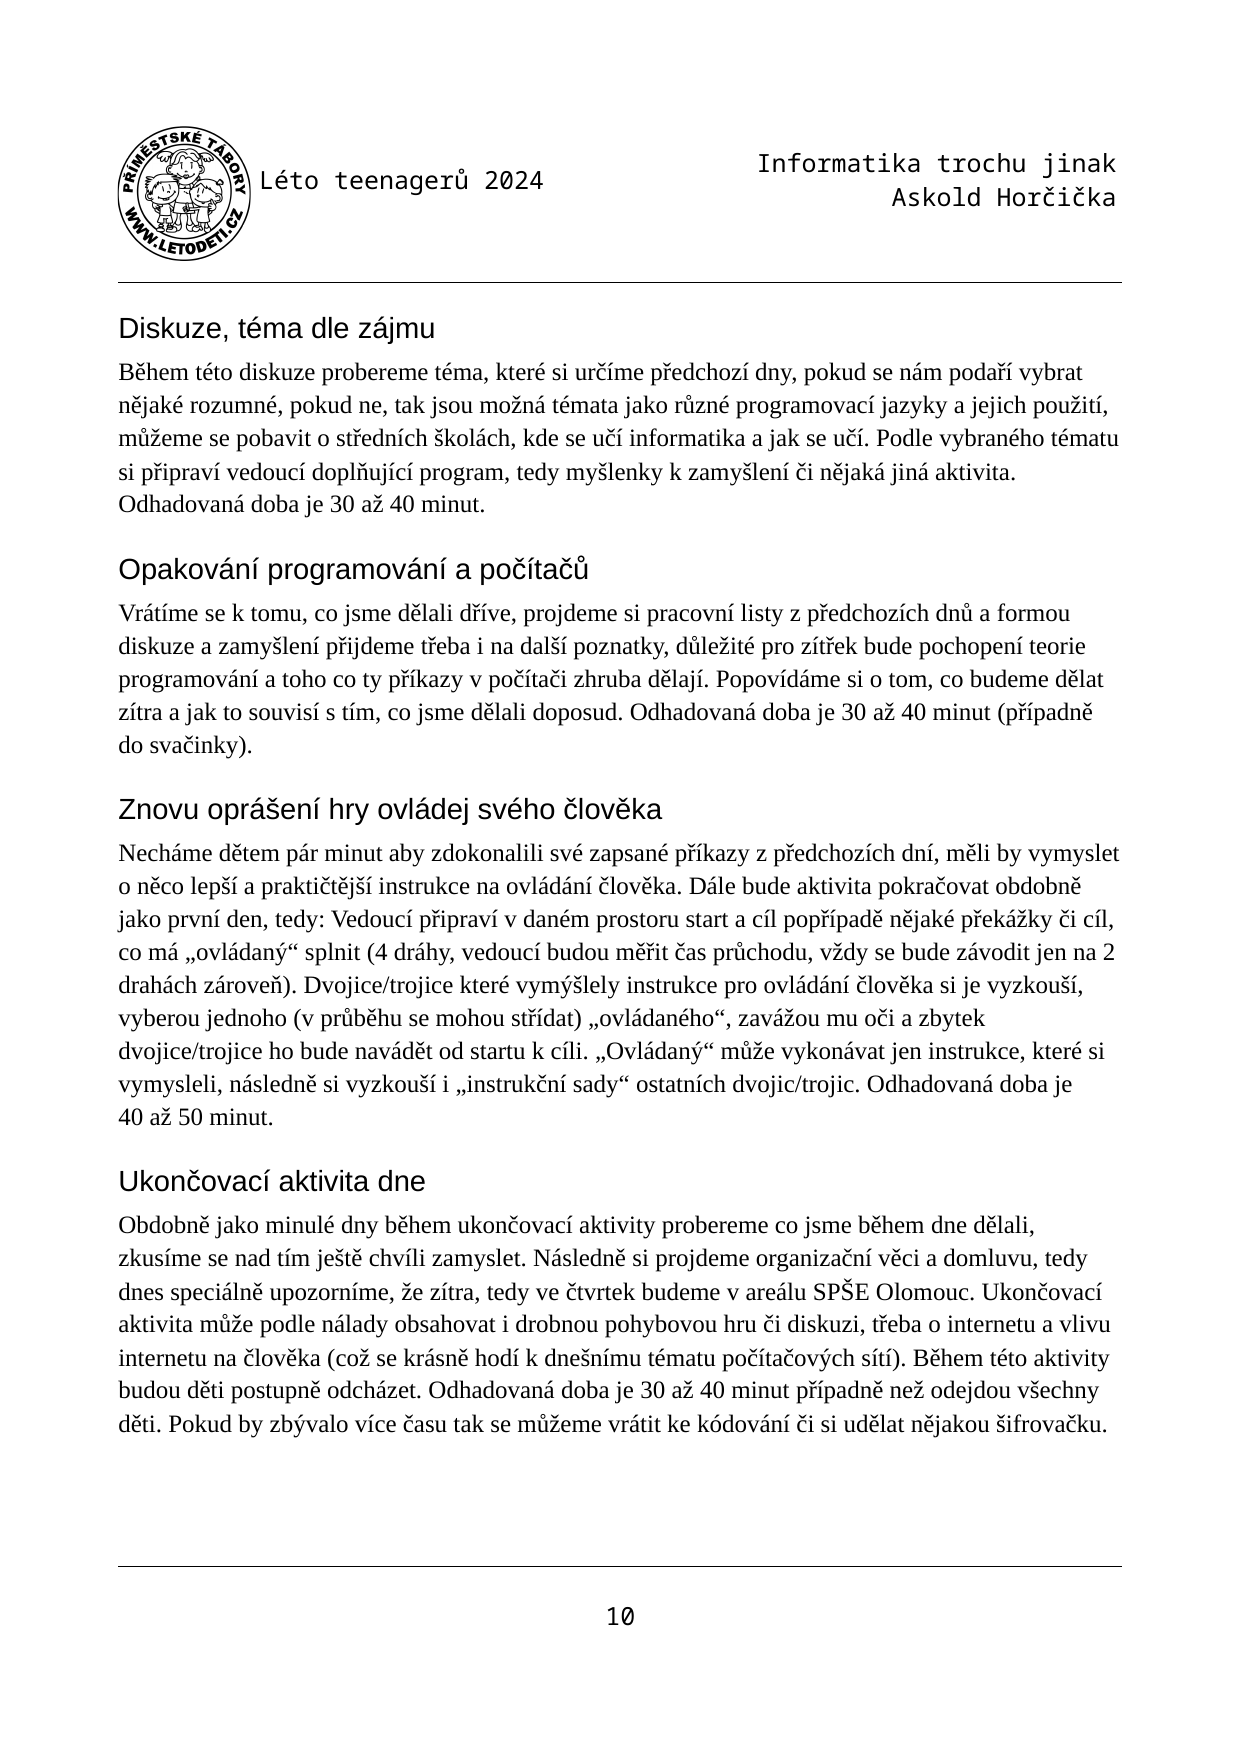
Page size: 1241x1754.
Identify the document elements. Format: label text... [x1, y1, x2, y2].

subtitle Znovu oprášení hry ovládej svého člověka [118, 792, 1122, 826]
text Během této diskuze probereme téma, které si určíme předchozí dny, pokud se nám podaří vybrat nějaké rozumné, pokud ne, tak jsou možná témata jako různé programovací jazyky a jejich použití, můžeme se pobavit o středních školách, kde se učí informatika a jak se učí. Podle vybraného tématu si připraví vedoucí doplňující program, tedy myšlenky k zamyšlení či nějaká jiná aktivita. Odhadovaná doba je 30 až 40 minut. [118, 357, 1122, 518]
text Necháme dětem pár minut aby zdokonalili své zapsané příkazy z předchozích dní, měli by vymyslet o něco lepší a praktičtější instrukce na ovládání člověka. Dále bude aktivita pokračovat obdobně jako první den, tedy: Vedoucí připraví v daném prostoru start a cíl popřípadě nějaké překážky či cíl, co má „ovládaný“ splnit (4 dráhy, vedoucí budou měřit čas průchodu, vždy se bude závodit jen na 2 drahách zároveň). Dvojice/trojice které vymýšlely instrukce pro ovládání člověka si je vyzkouší, vyberou jednoho (v průběhu se mohou střídat) „ovládaného“, zavážou mu oči a zbytek dvojice/trojice ho bude navádět od startu k cíli. „Ovládaný“ může vykonávat jen instrukce, které si vymysleli, následně si vyzkouší i „instrukční sady“ ostatních dvojic/trojic. Odhadovaná doba je 40 až 50 minut. [118, 838, 1122, 1131]
subtitle Diskuze, téma dle zájmu [118, 311, 1122, 345]
text Obdobně jako minulé dny během ukončovací aktivity probereme co jsme během dne dělali, zkusíme se nad tím ještě chvíli zamyslet. Následně si projdeme organizační věci a domluvu, tedy dnes speciálně upozorníme, že zítra, tedy ve čtvrtek budeme v areálu SPŠE Olomouc. Ukončovací aktivita může podle nálady obsahovat i drobnou pohybovou hru či diskuzi, třeba o internetu a vlivu internetu na člověka (což se krásně hodí k dnešnímu tématu počítačových sítí). Během této aktivity budou děti postupně odcházet. Odhadovaná doba je 30 až 40 minut případně než odejdou všechny děti. Pokud by zbývalo více času tak se můžeme vrátit ke kódování či si udělat nějakou šifrovačku. [118, 1211, 1122, 1437]
subtitle Ukončovací aktivita dne [118, 1164, 1122, 1198]
text Vrátíme se k tomu, co jsme dělali dříve, projdeme si pracovní listy z předchozích dnů a formou diskuze a zamyšlení přijdeme třeba i na další poznatky, důležité pro zítřek bude pochopení teorie programování a toho co ty příkazy v počítači zhruba dělají. Popovídáme si o tom, co budeme dělat zítra a jak to souvisí s tím, co jsme dělali doposud. Odhadovaná doba je 30 až 40 minut (případně do svačinky). [118, 598, 1122, 759]
subtitle Opakování programování a počítačů [118, 552, 1122, 585]
picture [117, 125, 251, 261]
